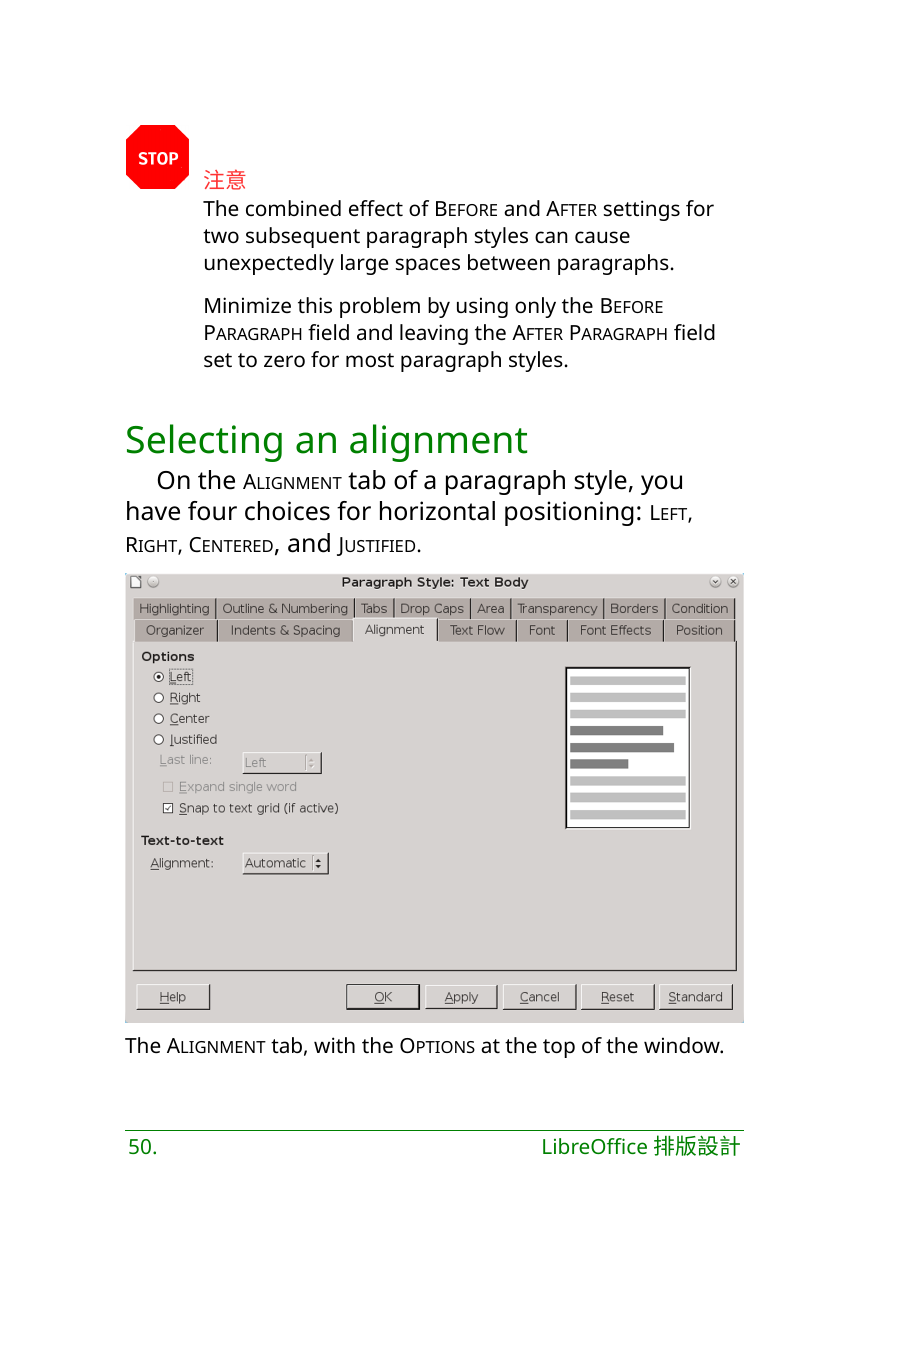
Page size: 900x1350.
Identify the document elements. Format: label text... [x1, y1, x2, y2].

table_cell The Alignment tab, with the Options at the top of the window. [125, 1024, 744, 1059]
text On the Alignment tab of a paragraph style, you have four choices for horizontal positioning: Left, Right, Centered, and Justified. [125, 464, 744, 558]
text Minimize this problem by using only the Before Paragraph field and leaving the After Paragraph field set to zero for most paragraph styles. [203, 292, 744, 373]
subtitle Selecting an alignment [125, 413, 744, 464]
picture [126, 125, 189, 189]
picture [125, 573, 744, 1023]
text The combined effect of Before and After settings for two subsequent paragraph styles can cause unexpectedly large spaces between paragraphs. [203, 195, 744, 276]
list 注意 [125, 125, 744, 195]
